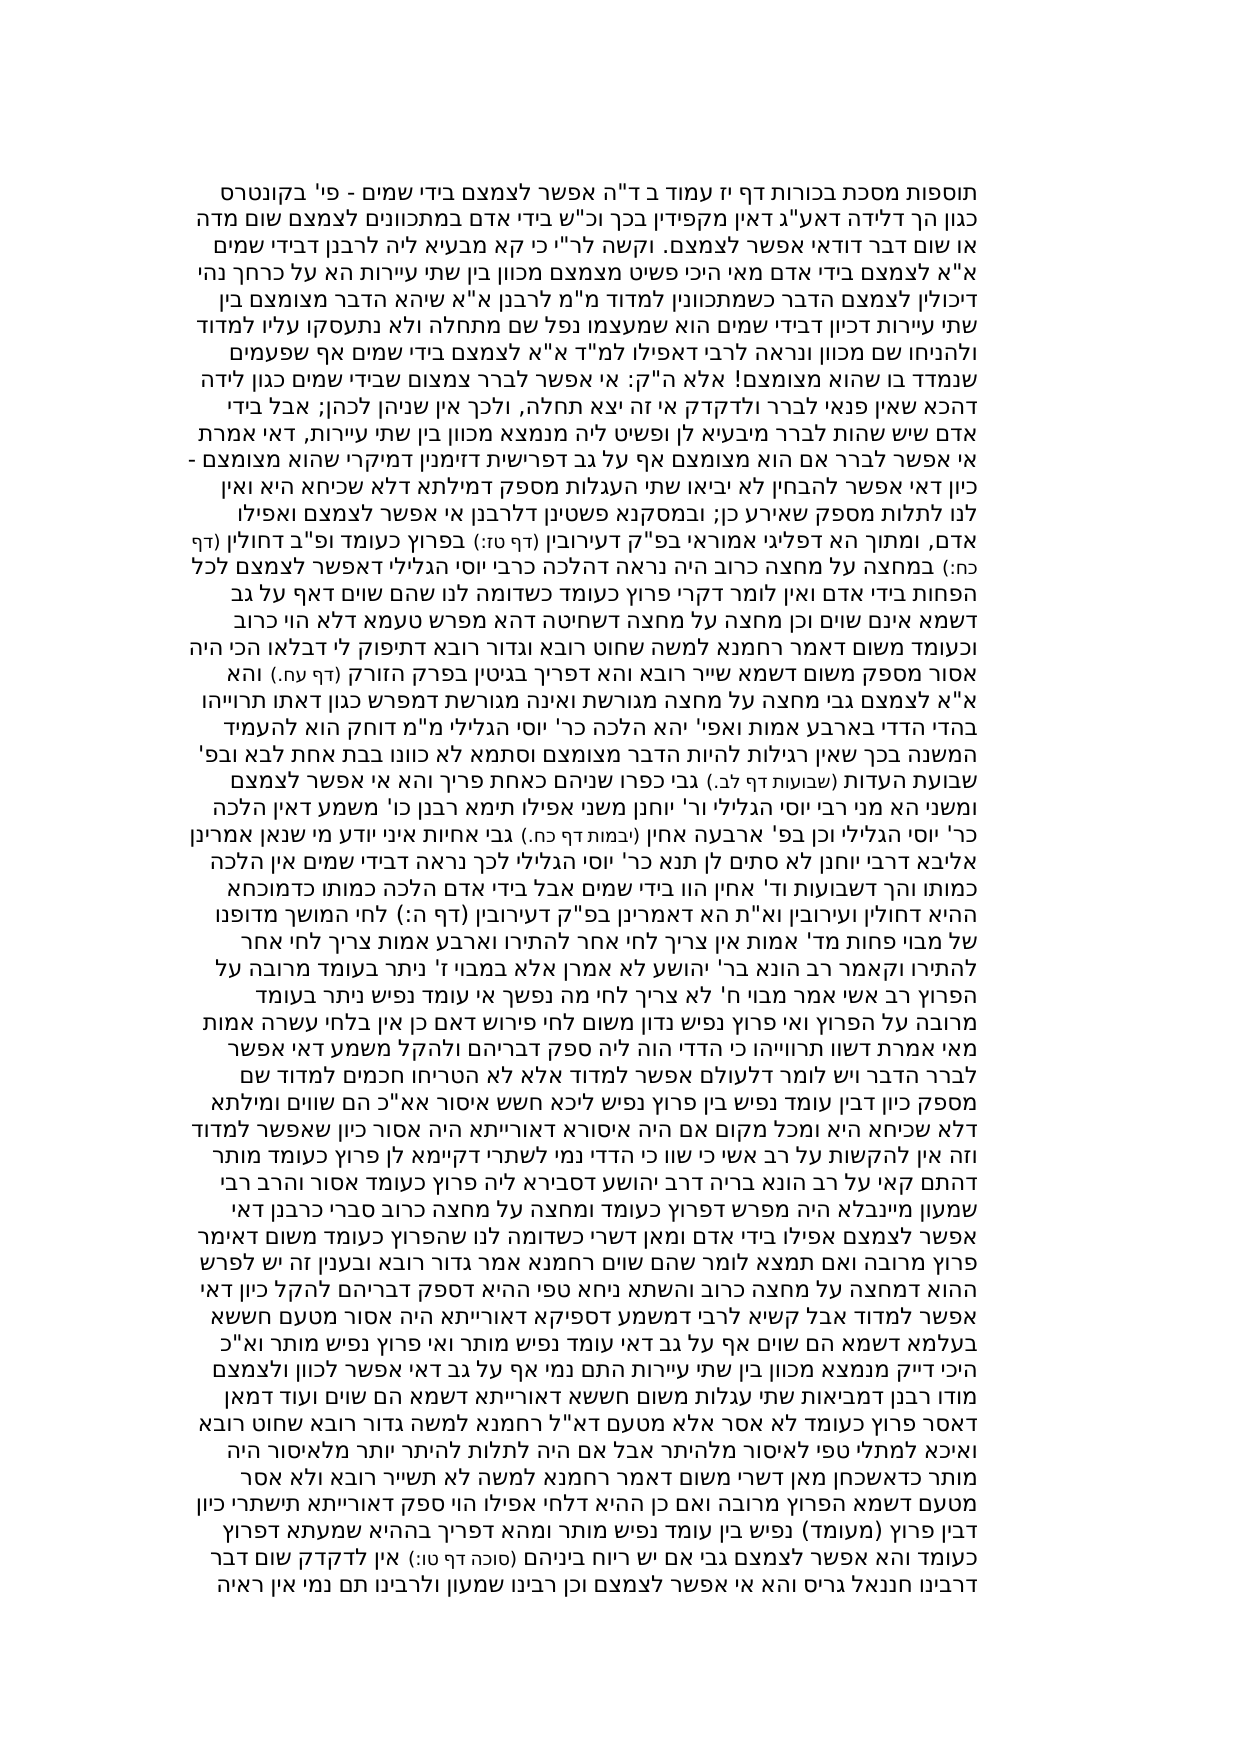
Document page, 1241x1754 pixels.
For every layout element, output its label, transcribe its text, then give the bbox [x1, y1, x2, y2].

text תוספות מסכת בכורות דף יז עמוד ב ד"ה אפשר לצמצם בידי שמים - פי' בקונטרס כגון הך דלידה דאע"ג דאין מקפידין בכך וכ"ש בידי אדם במתכוונים לצמצם שום מדה או שום דבר דודאי אפשר לצמצם. וקשה לר"י כי קא מבעיא ליה לרבנן דבידי שמים א"א לצמצם בידי אדם מאי היכי פשיט מצמצם מכוון בין שתי עיירות הא על כרחך נהי דיכולין לצמצם הדבר כשמתכוונין למדוד מ"מ לרבנן א"א שיהא הדבר מצומצם בין שתי עיירות דכיון דבידי שמים הוא שמעצמו נפל שם מתחלה ולא נתעסקו עליו למדוד ולהניחו שם מכוון ונראה לרבי דאפילו למ"ד א"א לצמצם בידי שמים אף שפעמים שנמדד בו שהוא מצומצם! אלא ה"ק: אי אפשר לברר צמצום שבידי שמים כגון לידה דהכא שאין פנאי לברר ולדקדק אי זה יצא תחלה, ולכך אין שניהן לכהן; אבל בידי אדם שיש שהות לברר מיבעיא לן ופשיט ליה מנמצא מכוון בין שתי עיירות, דאי אמרת אי אפשר לברר אם הוא מצומצם אף על גב דפרישית דזימנין דמיקרי שהוא מצומצם - כיון דאי אפשר להבחין לא יביאו שתי העגלות מספק דמילתא דלא שכיחא היא ואין לנו לתלות מספק שאירע כן; ובמסקנא פשטינן דלרבנן אי אפשר לצמצם ואפילו אדם, ומתוך הא דפליגי אמוראי בפ"ק דעירובין (דף טז:) בפרוץ כעומד ופ"ב דחולין (דף כח:) במחצה על מחצה כרוב היה נראה דהלכה כרבי יוסי הגלילי דאפשר לצמצם לכל הפחות בידי אדם ואין לומר דקרי פרוץ כעומד כשדומה לנו שהם שוים דאף על גב דשמא אינם שוים וכן מחצה על מחצה דשחיטה דהא מפרש טעמא דלא הוי כרוב וכעומד משום דאמר רחמנא למשה שחוט רובא וגדור רובא דתיפוק לי דבלאו הכי היה אסור מספק משום דשמא שייר רובא והא דפריך בגיטין בפרק הזורק (דף עח.) והא א"א לצמצם גבי מחצה על מחצה מגורשת ואינה מגורשת דמפרש כגון דאתו תרוייהו בהדי הדדי בארבע אמות ואפי' יהא הלכה כר' יוסי הגלילי מ"מ דוחק הוא להעמיד המשנה בכך שאין רגילות להיות הדבר מצומצם וסתמא לא כוונו בבת אחת לבא ובפ' שבועת העדות (שבועות דף לב.) גבי כפרו שניהם כאחת פריך והא אי אפשר לצמצם ומשני הא מני רבי יוסי הגלילי ור' יוחנן משני אפילו תימא רבנן כו' משמע דאין הלכה כר' יוסי הגלילי וכן בפ' ארבעה אחין (יבמות דף כח.) גבי אחיות איני יודע מי שנאן אמרינן אליבא דרבי יוחנן לא סתים לן תנא כר' יוסי הגלילי לכך נראה דבידי שמים אין הלכה כמותו והך דשבועות וד' אחין הוו בידי שמים אבל בידי אדם הלכה כמותו כדמוכחא ההיא דחולין ועירובין וא"ת הא דאמרינן בפ"ק דעירובין (דף ה:) לחי המושך מדופנו של מבוי פחות מד' אמות אין צריך לחי אחר להתירו וארבע אמות צריך לחי אחר להתירו וקאמר רב הונא בר' יהושע לא אמרן אלא במבוי ז' ניתר בעומד מרובה על הפרוץ רב אשי אמר מבוי ח' לא צריך לחי מה נפשך אי עומד נפיש ניתר בעומד מרובה על הפרוץ ואי פרוץ נפיש נדון משום לחי פירוש דאם כן אין בלחי עשרה אמות מאי אמרת דשוו תרווייהו כי הדדי הוה ליה ספק דבריהם ולהקל משמע דאי אפשר לברר הדבר ויש לומר דלעולם אפשר למדוד אלא לא הטריחו חכמים למדוד שם מספק כיון דבין עומד נפיש בין פרוץ נפיש ליכא חשש איסור אא"כ הם שווים ומילתא דלא שכיחא היא ומכל מקום אם היה איסורא דאורייתא היה אסור כיון שאפשר למדוד וזה אין להקשות על רב אשי כי שוו כי הדדי נמי לשתרי דקיימא לן פרוץ כעומד מותר דהתם קאי על רב הונא בריה דרב יהושע דסבירא ליה פרוץ כעומד אסור והרב רבי שמעון מיינבלא היה מפרש דפרוץ כעומד ומחצה על מחצה כרוב סברי כרבנן דאי אפשר לצמצם אפילו בידי אדם ומאן דשרי כשדומה לנו שהפרוץ כעומד משום דאימר פרוץ מרובה ואם תמצא לומר שהם שוים רחמנא אמר גדור רובא ובענין זה יש לפרש ההוא דמחצה על מחצה כרוב והשתא ניחא טפי ההיא דספק דבריהם להקל כיון דאי אפשר למדוד אבל קשיא לרבי דמשמע דספיקא דאורייתא היה אסור מטעם חששא בעלמא דשמא הם שוים אף על גב דאי עומד נפיש מותר ואי פרוץ נפיש מותר וא"כ היכי דייק מנמצא מכוון בין שתי עיירות התם נמי אף על גב דאי אפשר לכוון ולצמצם מודו רבנן דמביאות שתי עגלות משום חששא דאורייתא דשמא הם שוים ועוד דמאן דאסר פרוץ כעומד לא אסר אלא מטעם דא"ל רחמנא למשה גדור רובא שחוט רובא ואיכא למתלי טפי לאיסור מלהיתר אבל אם היה לתלות להיתר יותר מלאיסור היה מותר כדאשכחן מאן דשרי משום דאמר רחמנא למשה לא תשייר רובא ולא אסר מטעם דשמא הפרוץ מרובה ואם כן ההיא דלחי אפילו הוי ספק דאורייתא תישתרי כיון דבין פרוץ (מעומד) נפיש בין עומד נפיש מותר ומהא דפריך בההיא שמעתא דפרוץ כעומד והא אפשר לצמצם גבי אם יש ריוח ביניהם (סוכה דף טו:) אין לדקדק שום דבר דרבינו חננאל גריס והא אי אפשר לצמצם וכן רבינו שמעון ולרבינו תם נמי אין ראיה [187, 179, 978, 1597]
